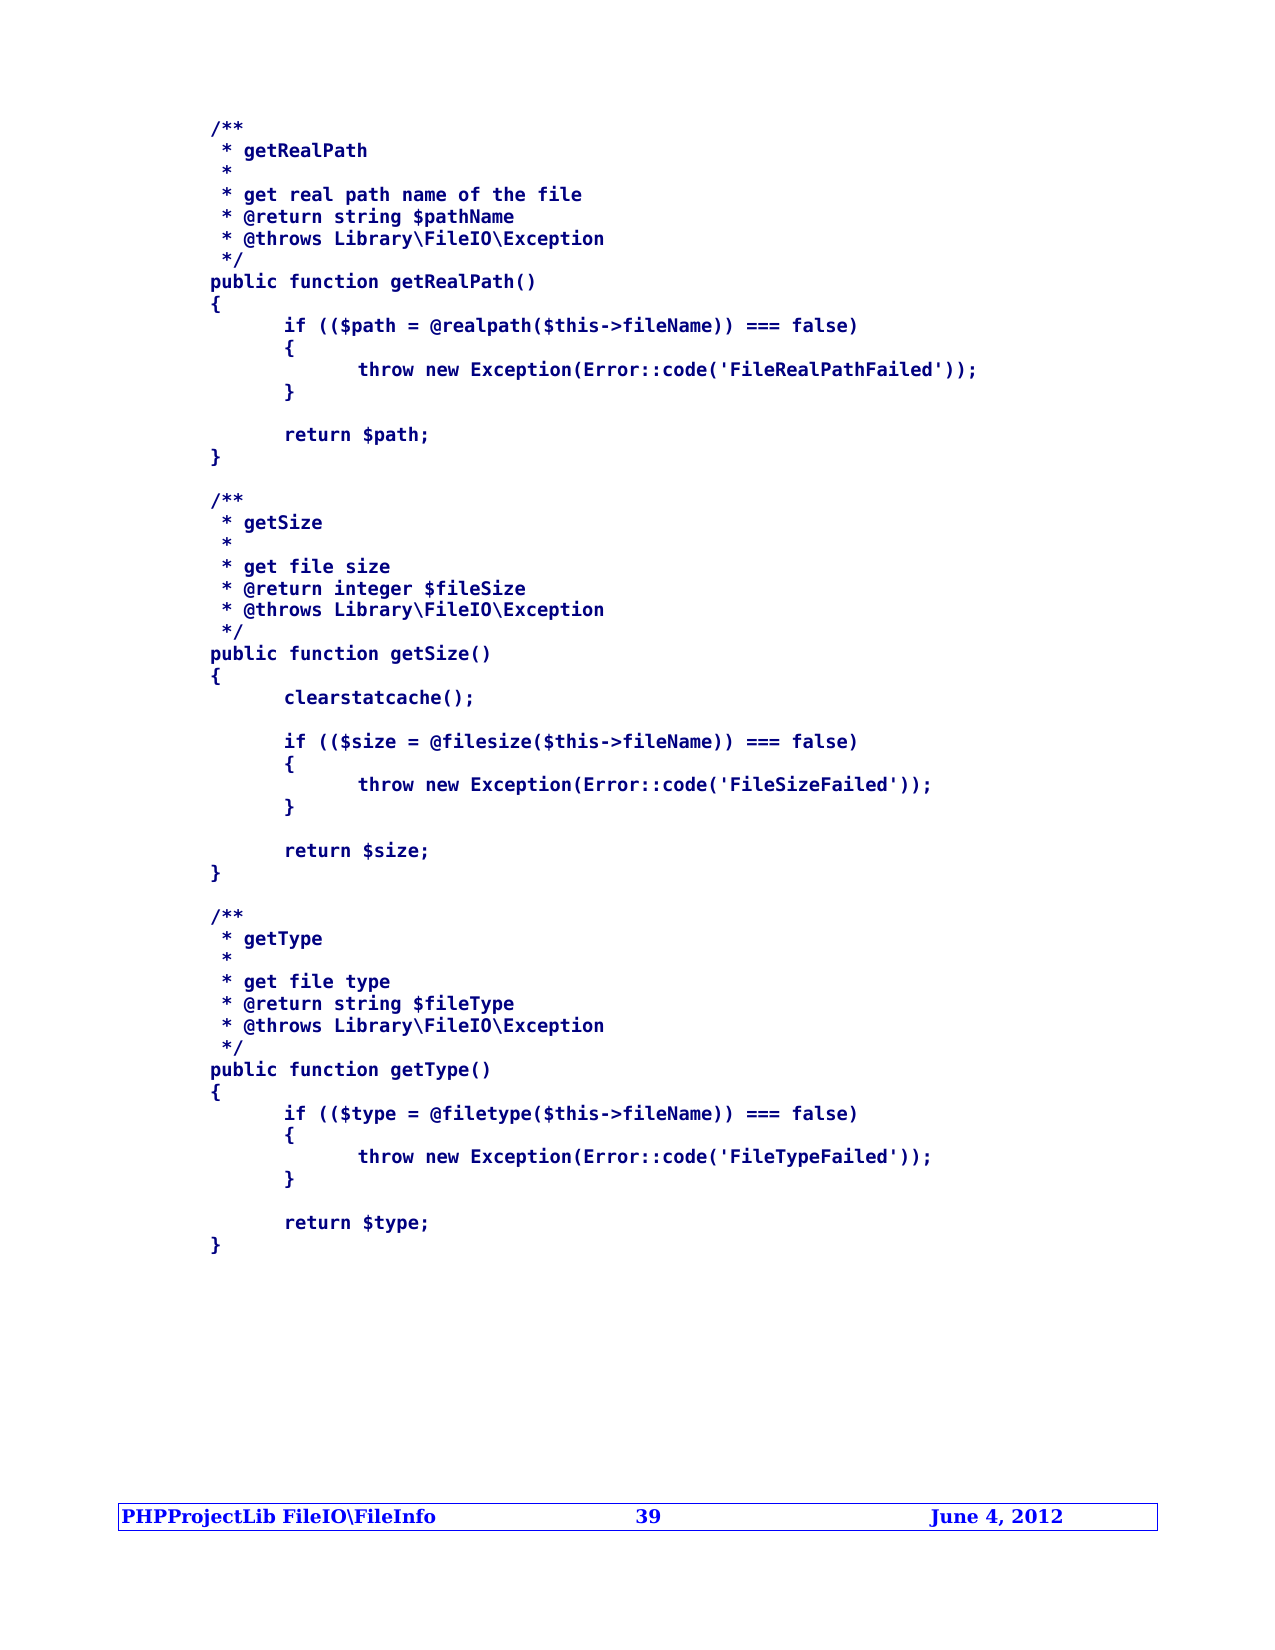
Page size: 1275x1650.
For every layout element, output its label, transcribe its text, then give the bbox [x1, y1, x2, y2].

list { [136, 752, 1157, 774]
list } [136, 1234, 1157, 1256]
list /** [136, 490, 1157, 512]
list throw new Exception(Error::code('FileTypeFailed')); [136, 1146, 1157, 1168]
list } [136, 796, 1157, 818]
list { [136, 1081, 1157, 1102]
list { [136, 1124, 1157, 1146]
list * getSize [136, 512, 1157, 534]
list * @return string $fileType [136, 993, 1157, 1015]
list } [136, 446, 1157, 468]
list { [136, 665, 1157, 687]
list public function getSize() [136, 643, 1157, 665]
list } [136, 862, 1157, 884]
list return $size; [136, 840, 1157, 862]
list * @throws Library\FileIO\Exception [136, 227, 1157, 249]
list public function getRealPath() [136, 271, 1157, 293]
list if (($type = @filetype($this->fileName)) === false) [136, 1102, 1157, 1124]
list * get real path name of the file [136, 184, 1157, 206]
list if (($path = @realpath($this->fileName)) === false) [136, 315, 1157, 337]
list public function getType() [136, 1059, 1157, 1081]
list clearstatcache(); [136, 687, 1157, 709]
list * get file size [136, 556, 1157, 577]
list { [136, 337, 1157, 359]
list * [136, 162, 1157, 184]
list * @throws Library\FileIO\Exception [136, 599, 1157, 621]
list * getType [136, 927, 1157, 949]
list * @return string $pathName [136, 206, 1157, 227]
list return $type; [136, 1212, 1157, 1234]
list } [136, 381, 1157, 402]
list { [136, 293, 1157, 315]
list } [136, 1168, 1157, 1190]
list * getRealPath [136, 140, 1157, 162]
list throw new Exception(Error::code('FileRealPathFailed')); [136, 359, 1157, 381]
list * [136, 949, 1157, 971]
list */ [136, 621, 1157, 643]
list * [136, 534, 1157, 556]
list */ [136, 1037, 1157, 1059]
list */ [136, 249, 1157, 271]
list throw new Exception(Error::code('FileSizeFailed')); [136, 774, 1157, 796]
list * @throws Library\FileIO\Exception [136, 1015, 1157, 1037]
list /** [136, 906, 1157, 927]
list * get file type [136, 971, 1157, 993]
list if (($size = @filesize($this->fileName)) === false) [136, 731, 1157, 752]
list return $path; [136, 424, 1157, 446]
list * @return integer $fileSize [136, 577, 1157, 599]
list /** [136, 118, 1157, 140]
